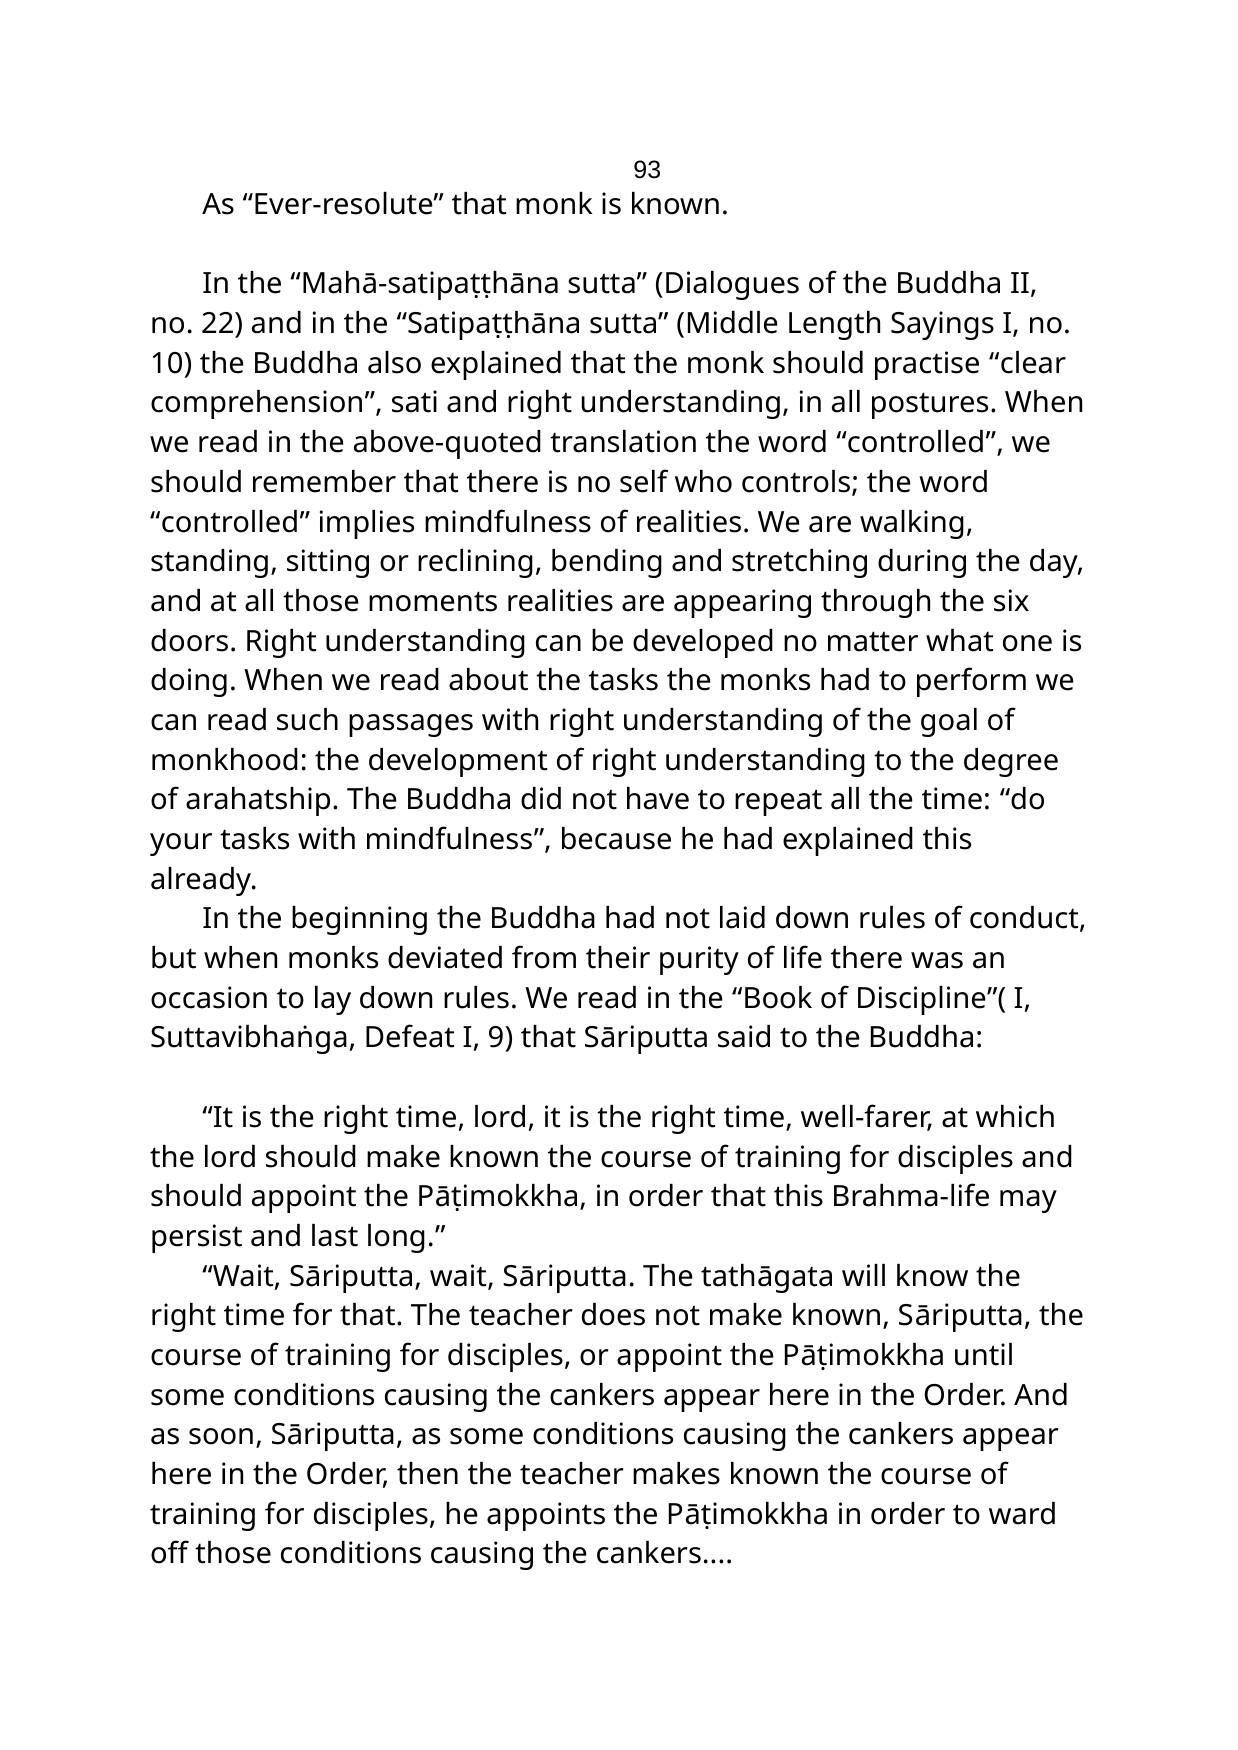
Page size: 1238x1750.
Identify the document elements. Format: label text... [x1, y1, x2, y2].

text In the “Mahā-satipaṭṭhāna sutta” (Dialogues of the Buddha II, no. 22) and in the “Satipaṭṭhāna sutta” (Middle Length Sayings I, no. 10) the Buddha also explained that the monk should practise “clear comprehension”, sati and right understanding, in all postures. When we read in the above-quoted translation the word “controlled”, we should remember that there is no self who controls; the word “controlled” implies mindfulness of realities. We are walking, standing, sitting or reclining, bending and stretching during the day, and at all those moments realities are appearing through the six doors. Right understanding can be developed no matter what one is doing. When we read about the tasks the monks had to perform we can read such passages with right understanding of the goal of monkhood: the development of right understanding to the degree of arahatship. The Buddha did not have to repeat all the time: “do your tasks with mindfulness”, because he had explained this already. [150, 263, 1087, 898]
text “Wait, Sāriputta, wait, Sāriputta. The tathāgata will know the right time for that. The teacher does not make known, Sāriputta, the course of training for disciples, or appoint the Pāṭimokkha until some conditions causing the cankers appear here in the Order. And as soon, Sāriputta, as some conditions causing the cankers appear here in the Order, then the teacher makes known the course of training for disciples, he appoints the Pāṭimokkha in order to ward off those conditions causing the cankers.... [150, 1255, 1087, 1572]
text As “Ever-resolute” that monk is known. [150, 183, 1087, 223]
text “It is the right time, lord, it is the right time, well-farer, at which the lord should make known the course of training for disciples and should appoint the Pāṭimokkha, in order that this Brahma-life may persist and last long.” [150, 1096, 1087, 1255]
text In the beginning the Buddha had not laid down rules of conduct, but when monks deviated from their purity of life there was an occasion to lay down rules. We read in the “Book of Discipline”( I, Suttavibhaṅga, Defeat I, 9) that Sāriputta said to the Buddha: [150, 898, 1087, 1056]
